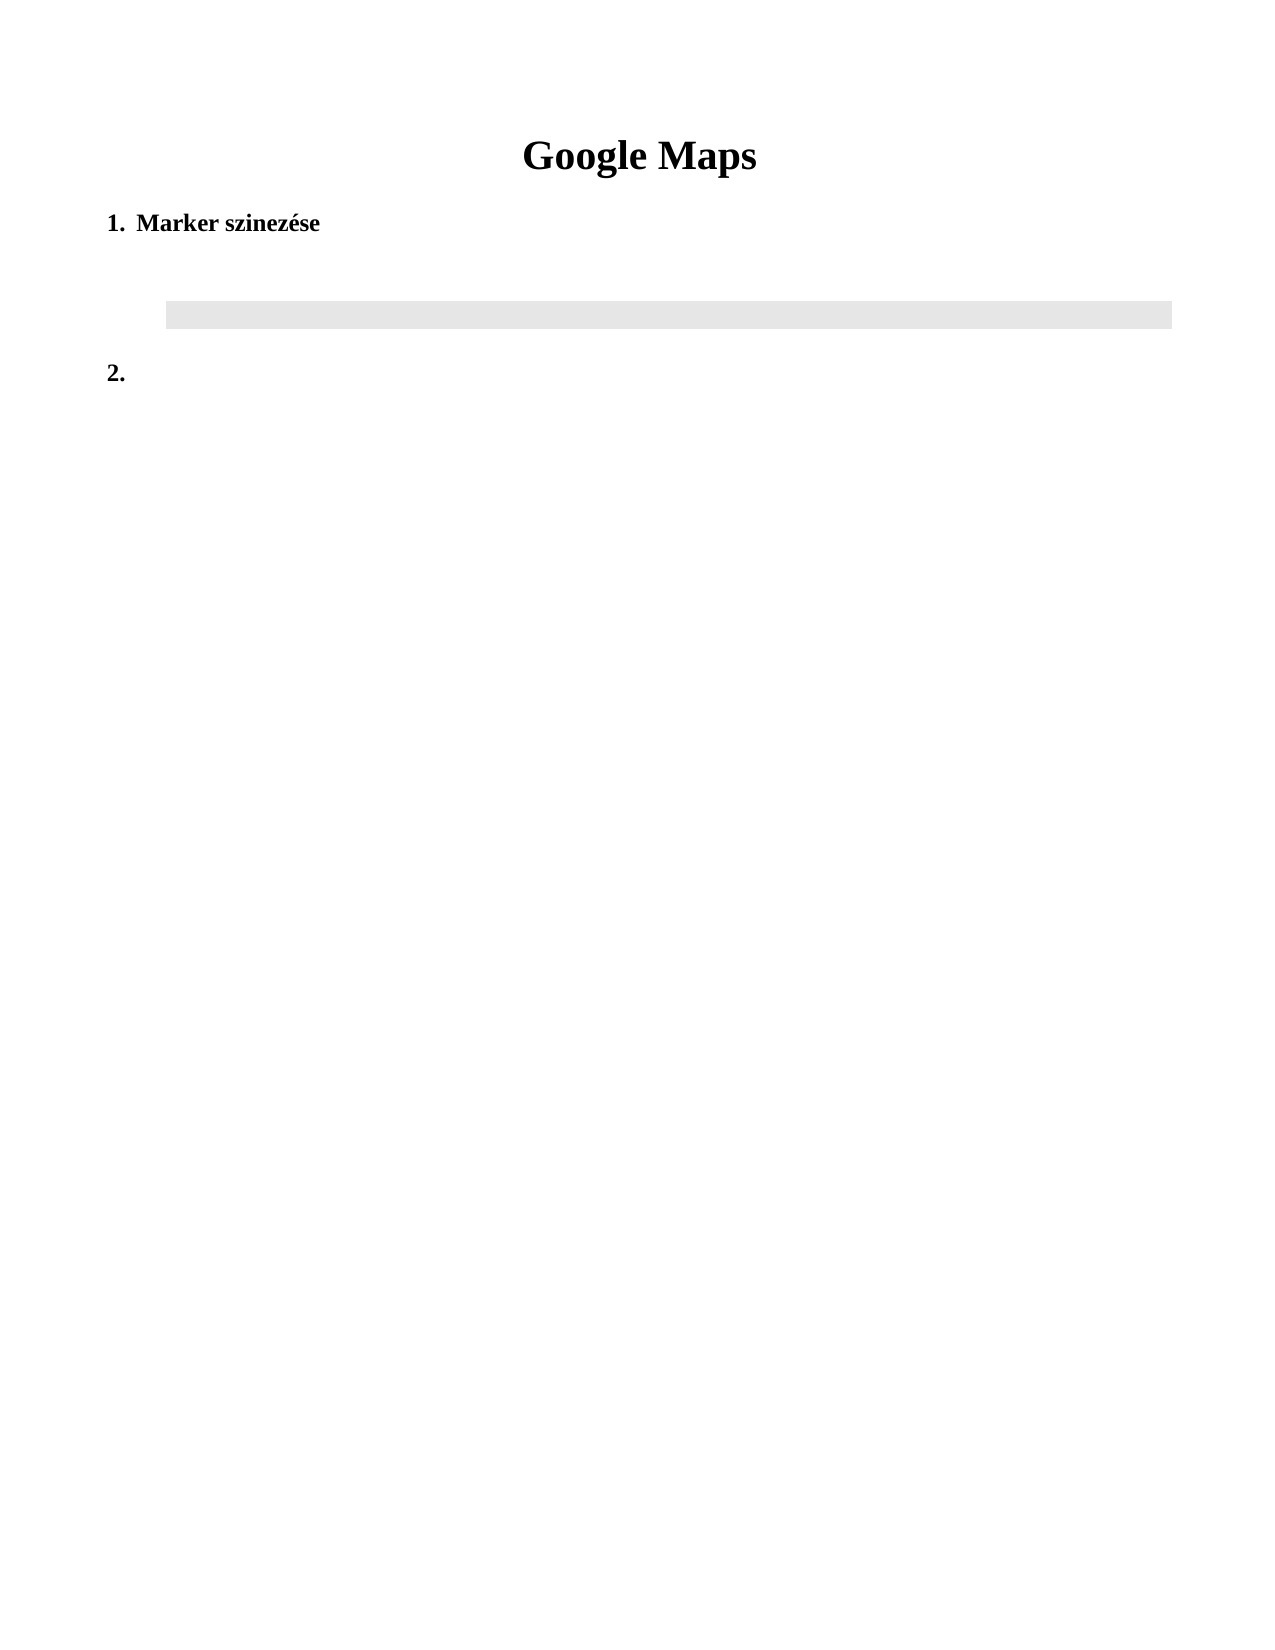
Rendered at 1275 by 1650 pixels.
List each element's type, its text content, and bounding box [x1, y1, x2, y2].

subtitle Marker szinezése [107, 207, 1172, 237]
text Google Maps [107, 130, 1172, 178]
